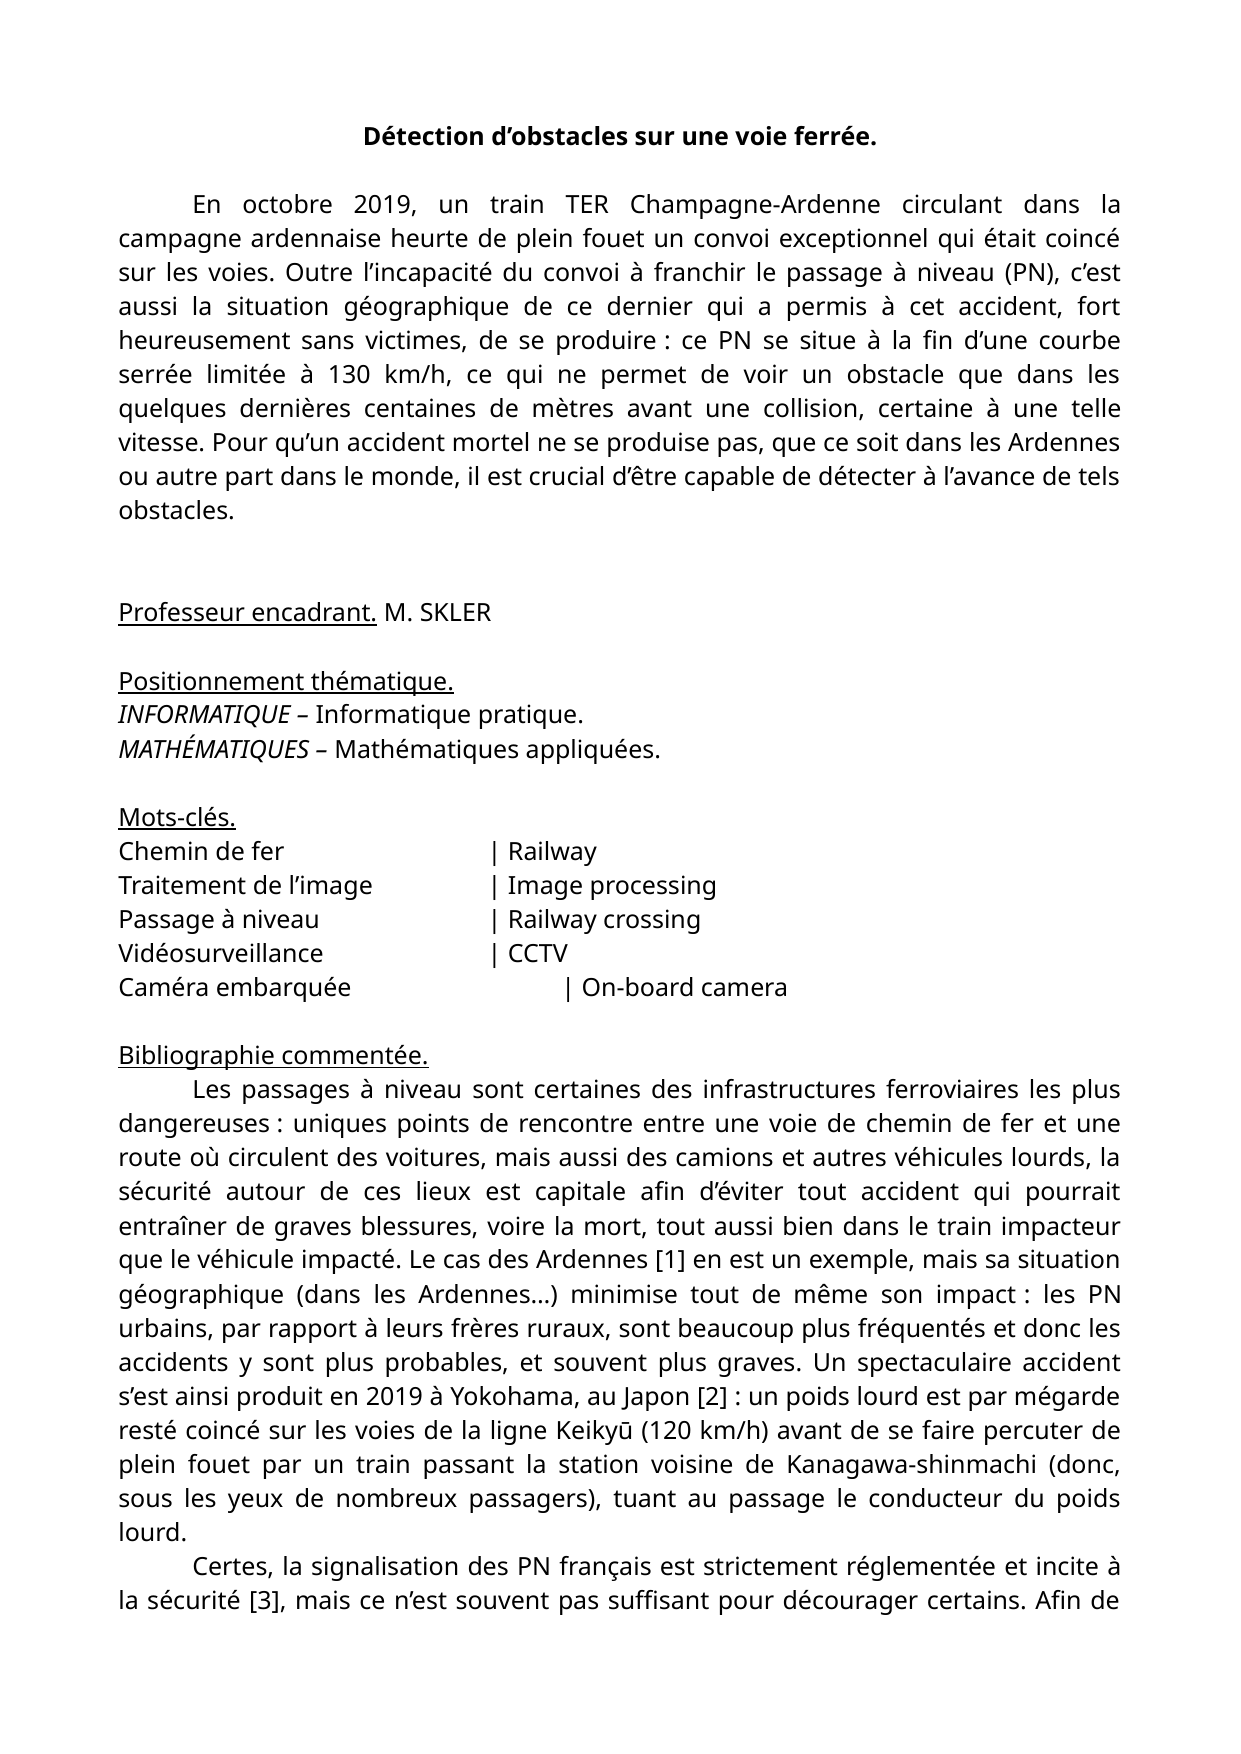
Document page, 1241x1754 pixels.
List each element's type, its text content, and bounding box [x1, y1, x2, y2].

text Bibliographie commentée. [118, 1038, 1122, 1072]
text Traitement de l’image | Image processing [118, 867, 1122, 902]
text Caméra embarquée | On-board camera [118, 970, 1122, 1004]
text Chemin de fer | Railway [118, 833, 1122, 867]
text En octobre 2019, un train TER Champagne-Ardenne circulant dans la campagne ardennaise heurte de plein fouet un convoi exceptionnel qui était coincé sur les voies. Outre l’incapacité du convoi à franchir le passage à niveau (PN), c’est aussi la situation géographique de ce dernier qui a permis à cet accident, fort heureusement sans victimes, de se produire : ce PN se situe à la fin d’une courbe serrée limitée à 130 km/h, ce qui ne permet de voir un obstacle que dans les quelques dernières centaines de mètres avant une collision, certaine à une telle vitesse. Pour qu’un accident mortel ne se produise pas, que ce soit dans les Ardennes ou autre part dans le monde, il est crucial d’être capable de détecter à l’avance de tels obstacles. [118, 186, 1122, 527]
text INFORMATIQUE – Informatique pratique. [118, 697, 1122, 731]
text Passage à niveau | Railway crossing [118, 902, 1122, 936]
text MATHÉMATIQUES – Mathématiques appliquées. [118, 731, 1122, 765]
text Détection d’obstacles sur une voie ferrée. [118, 118, 1122, 152]
text Les passages à niveau sont certaines des infrastructures ferroviaires les plus dangereuses : uniques points de rencontre entre une voie de chemin de fer et une route où circulent des voitures, mais aussi des camions et autres véhicules lourds, la sécurité autour de ces lieux est capitale afin d’éviter tout accident qui pourrait entraîner de graves blessures, voire la mort, tout aussi bien dans le train impacteur que le véhicule impacté. Le cas des Ardennes [1] en est un exemple, mais sa situation géographique (dans les Ardennes…) minimise tout de même son impact : les PN urbains, par rapport à leurs frères ruraux, sont beaucoup plus fréquentés et donc les accidents y sont plus probables, et souvent plus graves. Un spectaculaire accident s’est ainsi produit en 2019 à Yokohama, au Japon [2] : un poids lourd est par mégarde resté coincé sur les voies de la ligne Keikyū (120 km/h) avant de se faire percuter de plein fouet par un train passant la station voisine de Kanagawa-shinmachi (donc, sous les yeux de nombreux passagers), tuant au passage le conducteur du poids lourd. [118, 1072, 1122, 1549]
text Mots-clés. [118, 799, 1122, 833]
text Positionnement thématique. [118, 663, 1122, 697]
text Certes, la signalisation des PN français est strictement réglementée et incite à la sécurité [3], mais ce n’est souvent pas suffisant pour décourager certains. Afin de [118, 1549, 1122, 1617]
text Vidéosurveillance | CCTV [118, 936, 1122, 970]
text Professeur encadrant. M. SKLER [118, 595, 1122, 629]
